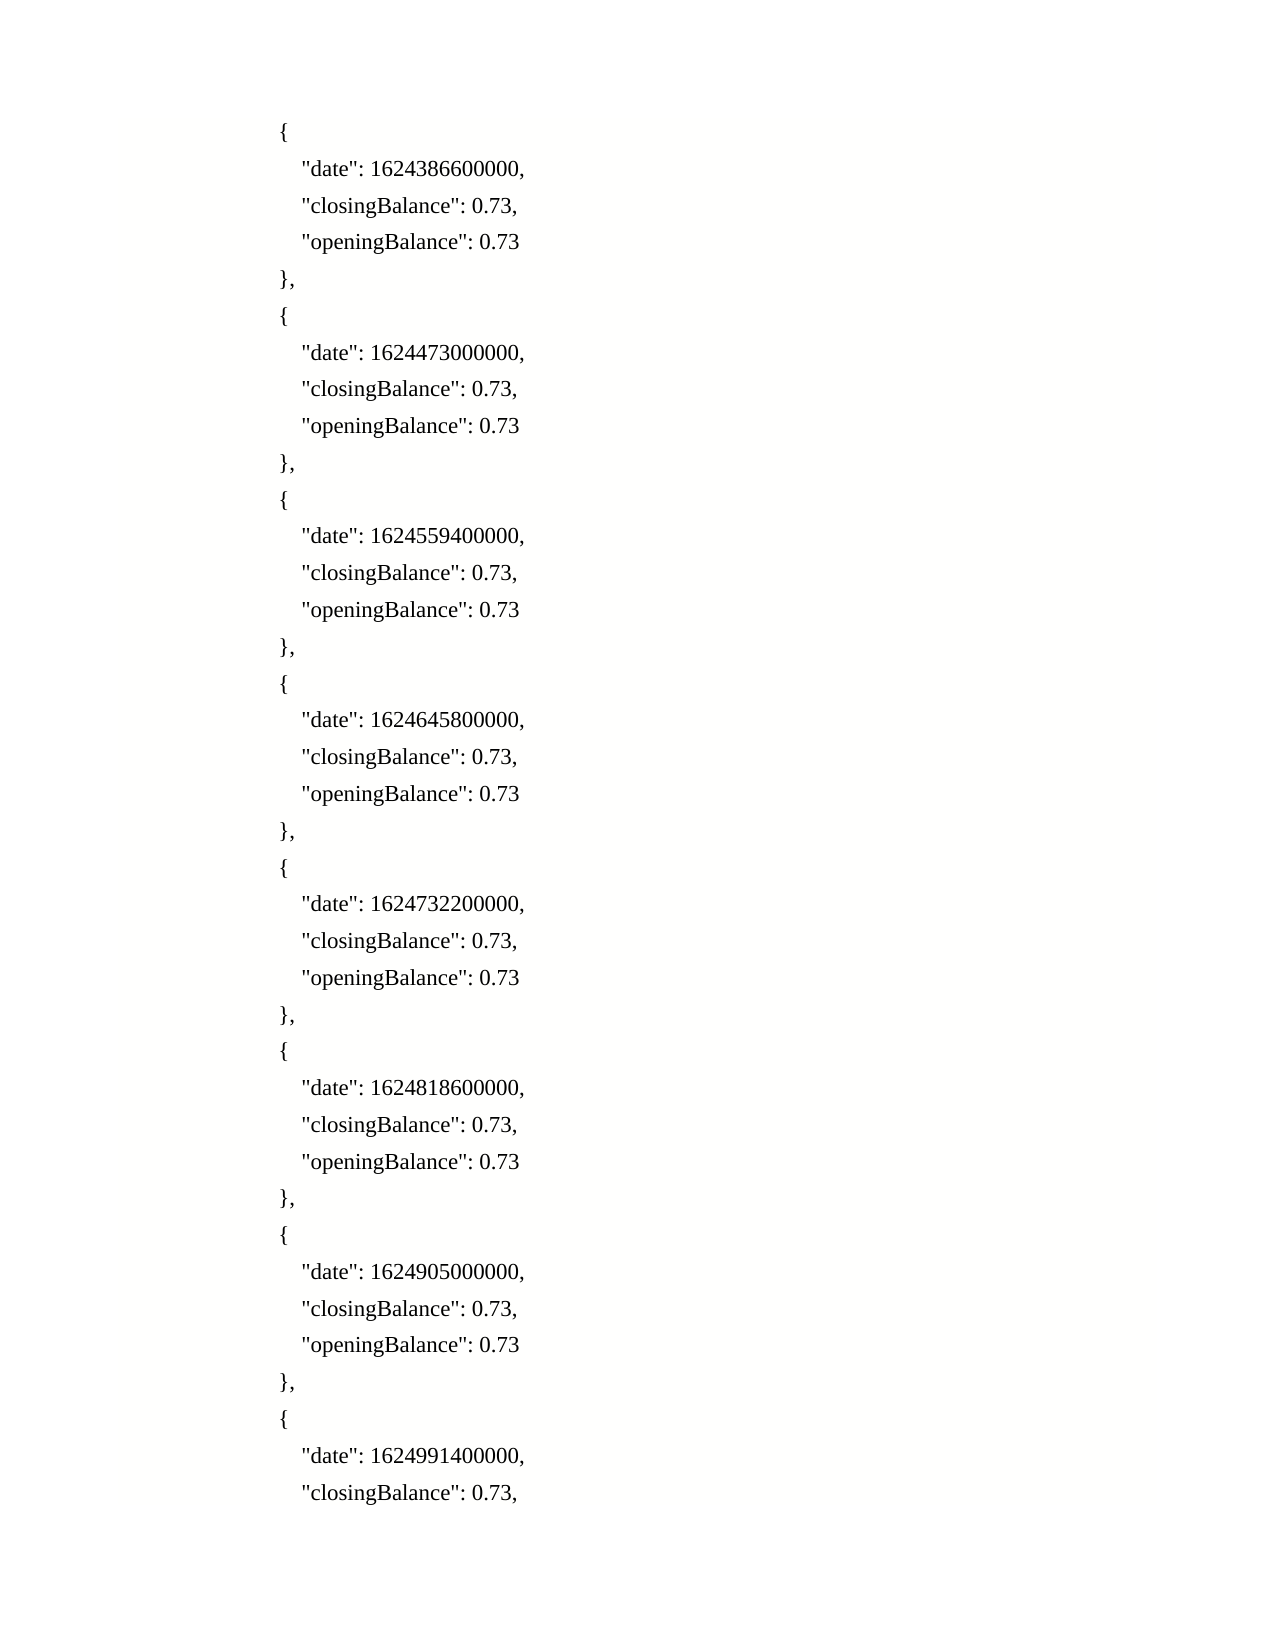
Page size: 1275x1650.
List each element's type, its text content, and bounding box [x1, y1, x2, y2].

text { [118, 1221, 1157, 1248]
text "date": 1624473000000, [118, 339, 1157, 365]
text }, [118, 449, 1157, 475]
text { [118, 486, 1157, 512]
text { [118, 670, 1157, 696]
text }, [118, 633, 1157, 659]
text "closingBalance": 0.73, [118, 192, 1157, 218]
text "date": 1624559400000, [118, 523, 1157, 549]
text "closingBalance": 0.73, [118, 927, 1157, 953]
text "openingBalance": 0.73 [118, 596, 1157, 622]
text "date": 1624645800000, [118, 706, 1157, 733]
text "date": 1624818600000, [118, 1074, 1157, 1101]
text "closingBalance": 0.73, [118, 376, 1157, 402]
text "openingBalance": 0.73 [118, 780, 1157, 806]
text { [118, 853, 1157, 880]
text "date": 1624732200000, [118, 890, 1157, 917]
text "closingBalance": 0.73, [118, 1479, 1157, 1505]
text }, [118, 1368, 1157, 1395]
text "date": 1624386600000, [118, 155, 1157, 181]
text "openingBalance": 0.73 [118, 1332, 1157, 1358]
text { [118, 118, 1157, 144]
text { [118, 1405, 1157, 1431]
text "closingBalance": 0.73, [118, 1295, 1157, 1321]
text "openingBalance": 0.73 [118, 228, 1157, 255]
text "openingBalance": 0.73 [118, 412, 1157, 439]
text }, [118, 817, 1157, 843]
text "openingBalance": 0.73 [118, 1148, 1157, 1174]
text "closingBalance": 0.73, [118, 743, 1157, 769]
text }, [118, 265, 1157, 292]
text "closingBalance": 0.73, [118, 1111, 1157, 1137]
text "closingBalance": 0.73, [118, 559, 1157, 586]
text }, [118, 1001, 1157, 1027]
text { [118, 302, 1157, 328]
text "date": 1624991400000, [118, 1442, 1157, 1468]
text "openingBalance": 0.73 [118, 964, 1157, 990]
text "date": 1624905000000, [118, 1258, 1157, 1284]
text { [118, 1037, 1157, 1064]
text }, [118, 1184, 1157, 1211]
